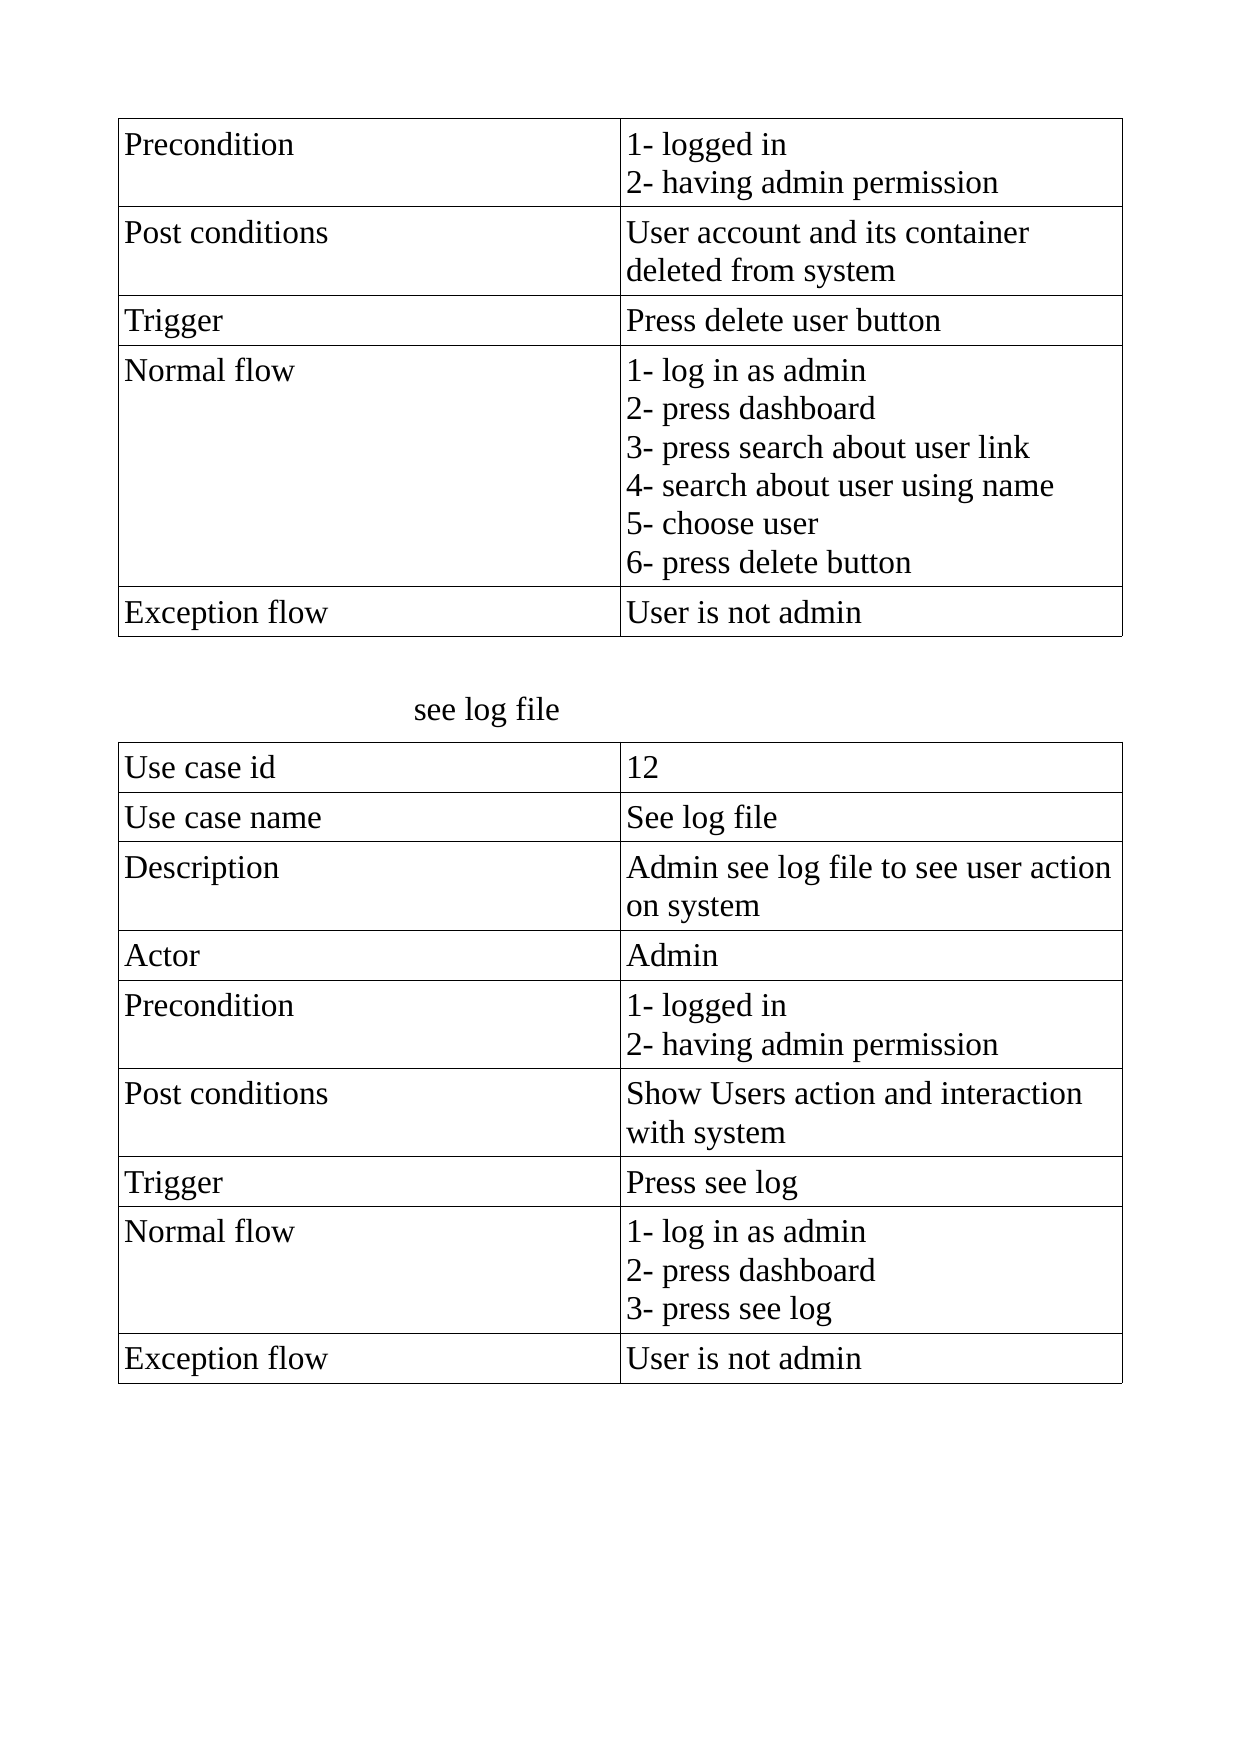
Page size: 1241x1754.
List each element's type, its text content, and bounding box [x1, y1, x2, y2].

table_cell User is not admin [621, 1334, 1122, 1382]
table_cell See log file [621, 793, 1122, 841]
table_cell Press see log [621, 1157, 1122, 1206]
table_cell 1- logged in 2- having admin permission [621, 119, 1122, 206]
table_cell Show Users action and interaction with system [621, 1069, 1122, 1156]
table_cell 1- logged in 2- having admin permission [621, 981, 1122, 1068]
table_cell Normal flow [119, 346, 620, 586]
table_cell Actor [119, 931, 620, 979]
text see log file [118, 689, 1122, 727]
table_cell 1- log in as admin 2- press dashboard 3- press see log [621, 1207, 1122, 1332]
table_cell Precondition [119, 119, 620, 206]
table_header Use case id [119, 743, 620, 792]
table_cell Post conditions [119, 207, 620, 294]
table_cell Precondition [119, 981, 620, 1068]
table_cell Press delete user button [621, 296, 1122, 344]
table_cell Normal flow [119, 1207, 620, 1332]
table_cell Exception flow [119, 587, 620, 636]
table_cell 1- log in as admin 2- press dashboard 3- press search about user link 4- search about user using name 5- choose user 6- press delete button [621, 346, 1122, 586]
table_header 12 [621, 743, 1122, 792]
table_cell Post conditions [119, 1069, 620, 1156]
table_cell Trigger [119, 296, 620, 344]
table_cell Exception flow [119, 1334, 620, 1382]
table_cell User is not admin [621, 587, 1122, 636]
table_cell Use case name [119, 793, 620, 841]
table_cell Admin see log file to see user action on system [621, 842, 1122, 930]
table_cell Trigger [119, 1157, 620, 1206]
table_cell User account and its container deleted from system [621, 207, 1122, 294]
table_cell Description [119, 842, 620, 930]
table_cell Admin [621, 931, 1122, 979]
